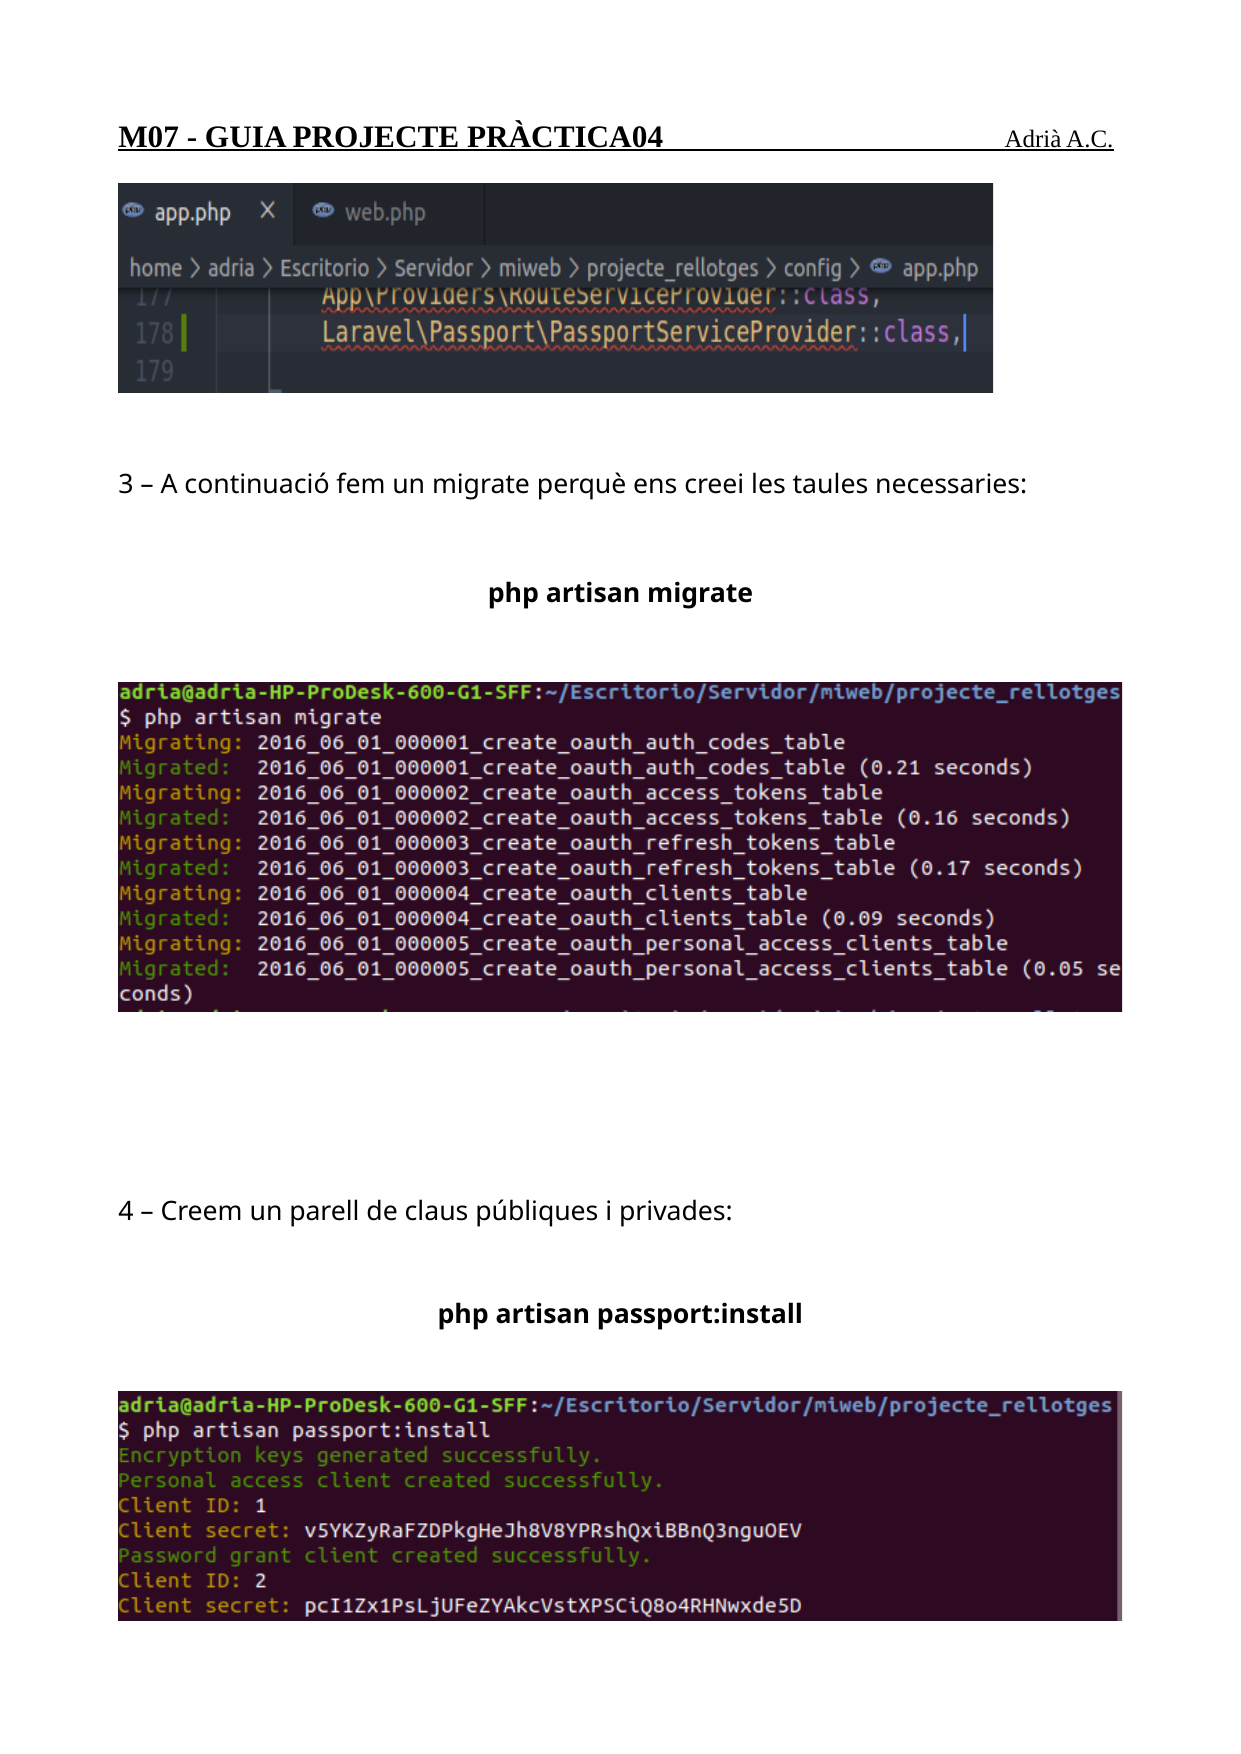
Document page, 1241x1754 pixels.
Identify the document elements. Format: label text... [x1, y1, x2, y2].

text php artisan migrate [118, 574, 1122, 610]
text php artisan passport:install [118, 1295, 1122, 1331]
text 3 – A continuació fem un migrate perquè ens creei les taules necessaries: [118, 465, 1122, 501]
picture [118, 183, 994, 393]
picture [118, 682, 1123, 1012]
picture [118, 1391, 1123, 1621]
text 4 – Creem un parell de claus públiques i privades: [118, 1192, 1122, 1228]
